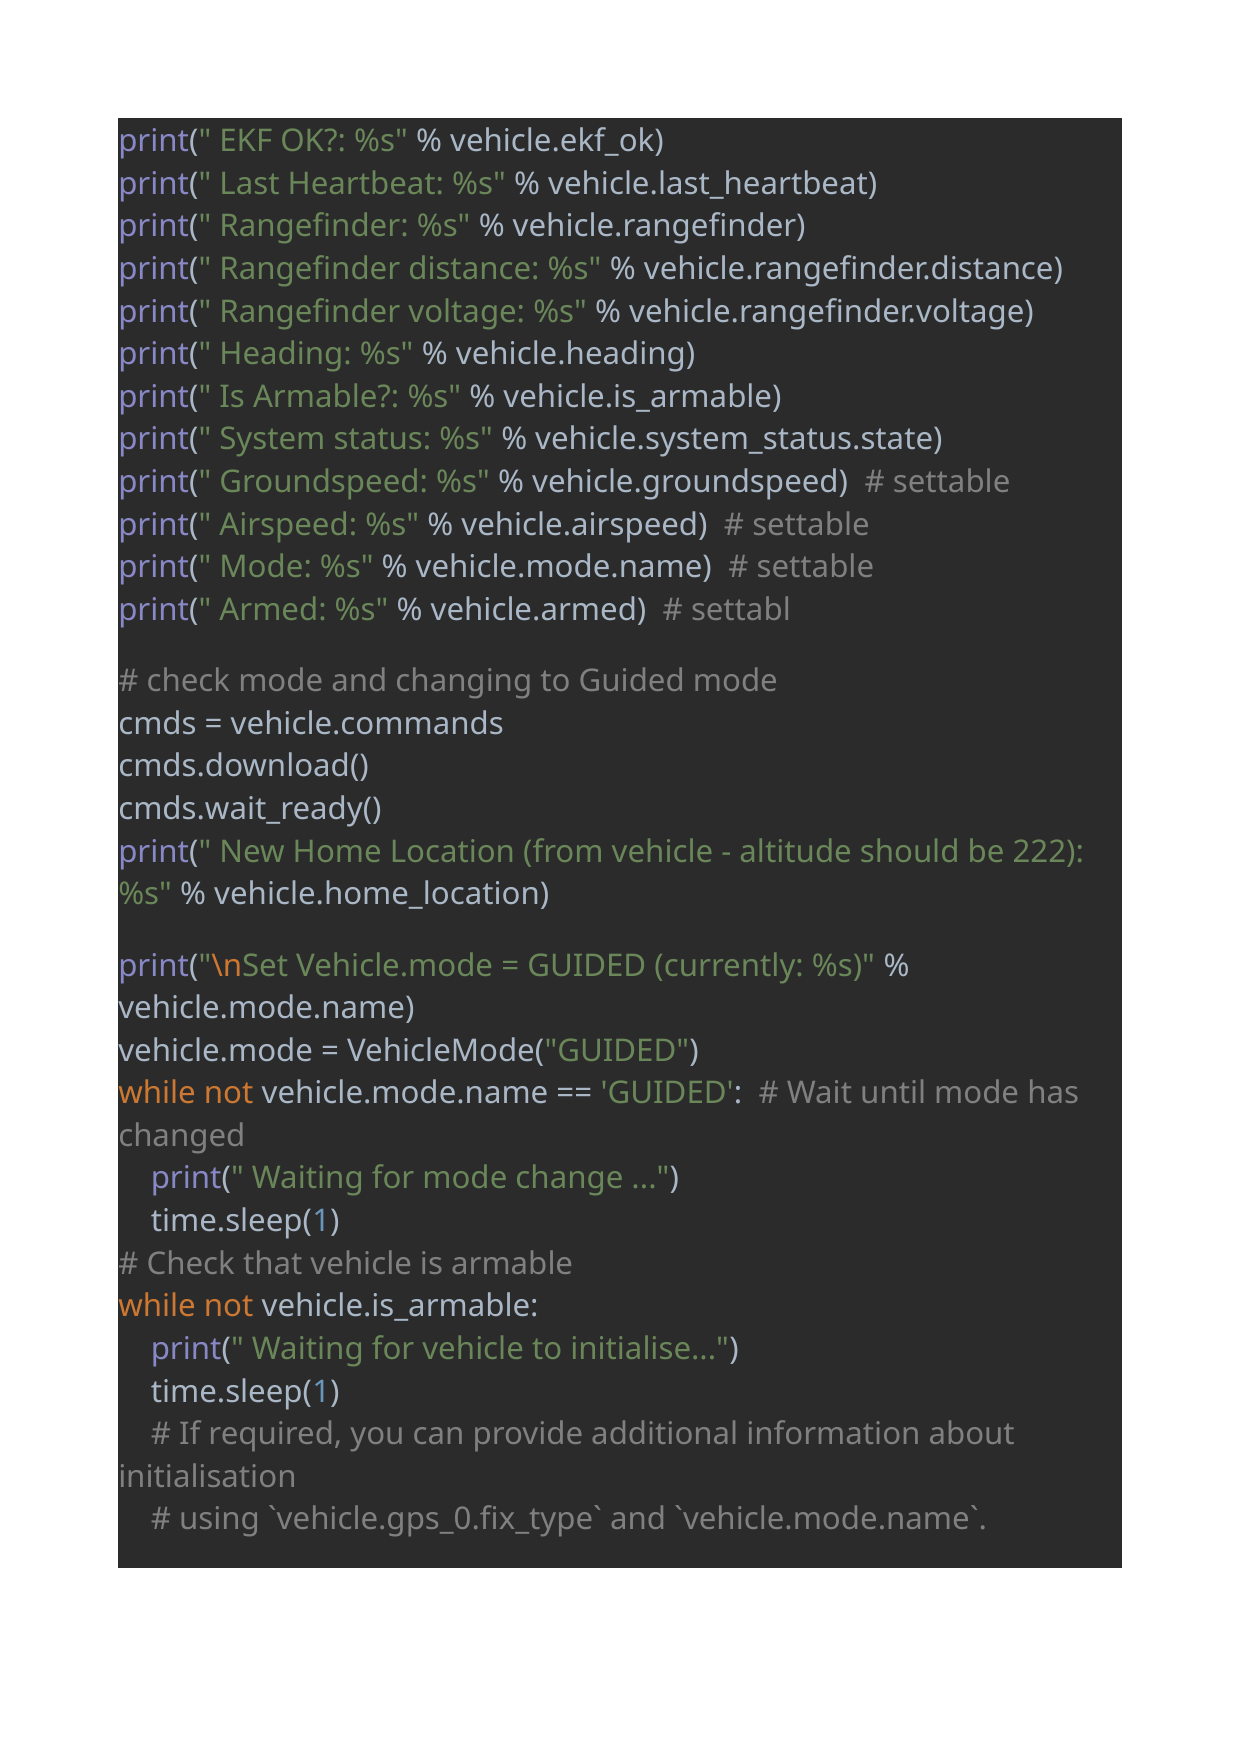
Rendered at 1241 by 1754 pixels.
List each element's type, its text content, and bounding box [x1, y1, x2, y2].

text print(" EKF OK?: %s" % vehicle.ekf_ok) print(" Last Heartbeat: %s" % vehicle.last_heartbeat) print(" Rangefinder: %s" % vehicle.rangefinder) print(" Rangefinder distance: %s" % vehicle.rangefinder.distance) print(" Rangefinder voltage: %s" % vehicle.rangefinder.voltage) print(" Heading: %s" % vehicle.heading) print(" Is Armable?: %s" % vehicle.is_armable) print(" System status: %s" % vehicle.system_status.state) print(" Groundspeed: %s" % vehicle.groundspeed) # settable print(" Airspeed: %s" % vehicle.airspeed) # settable print(" Mode: %s" % vehicle.mode.name) # settable print(" Armed: %s" % vehicle.armed) # settabl # check mode and changing to Guided mode cmds = vehicle.commands cmds.download() cmds.wait_ready() print(" New Home Location (from vehicle - altitude should be 222): %s" % vehicle.home_location) print("\nSet Vehicle.mode = GUIDED (currently: %s)" % vehicle.mode.name) vehicle.mode = VehicleMode("GUIDED") while not vehicle.mode.name == 'GUIDED': # Wait until mode has changed print(" Waiting for mode change ...") time.sleep(1) # Check that vehicle is armable while not vehicle.is_armable: print(" Waiting for vehicle to initialise...") time.sleep(1) # If required, you can provide additional information about initialisation # using `vehicle.gps_0.fix_type` and `vehicle.mode.name`. [118, 118, 1122, 1568]
